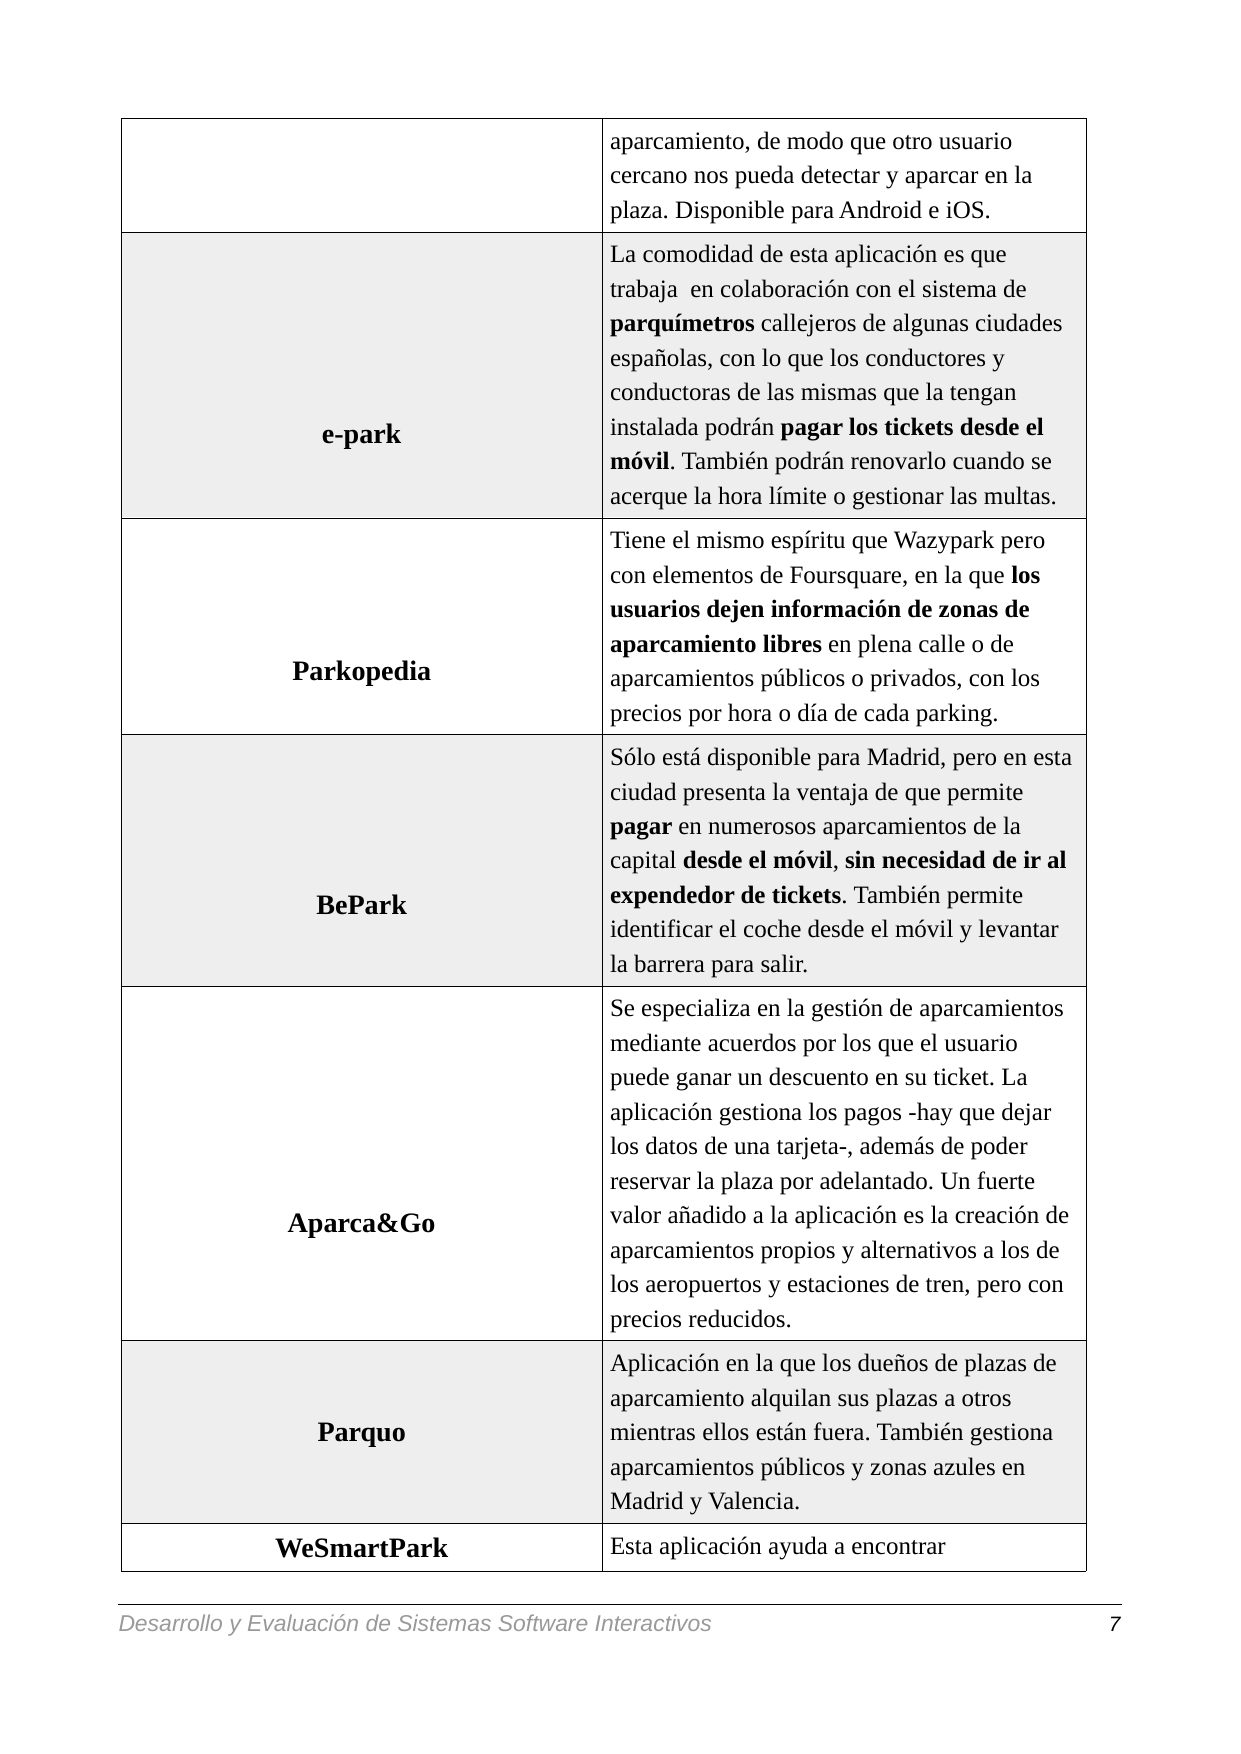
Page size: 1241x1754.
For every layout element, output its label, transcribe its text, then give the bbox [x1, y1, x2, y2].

table_cell Se especializa en la gestión de aparcamientos mediante acuerdos por los que el usuario puede ganar un descuento en su ticket. La aplicación gestiona los pagos -hay que dejar los datos de una tarjeta-, además de poder reservar la plaza por adelantado. Un fuerte valor añadido a la aplicación es la creación de aparcamientos propios y alternativos a los de los aeropuertos y estaciones de tren, pero con precios reducidos. [603, 987, 1086, 1340]
table_cell Esta aplicación ayuda a encontrar [603, 1524, 1086, 1571]
table_cell aparcamiento, de modo que otro usuario cercano nos pueda detectar y aparcar en la plaza. Disponible para Android e iOS. [603, 119, 1086, 232]
table_cell WeSmartPark [122, 1524, 602, 1571]
table_cell Aplicación en la que los dueños de plazas de aparcamiento alquilan sus plazas a otros mientras ellos están fuera. También gestiona aparcamientos públicos y zonas azules en Madrid y Valencia. [603, 1341, 1086, 1523]
table_cell Aparca&Go [122, 987, 602, 1340]
table_cell [122, 119, 602, 232]
table_cell BePark [122, 735, 602, 986]
table_cell Tiene el mismo espíritu que Wazypark pero con elementos de Foursquare, en la que los usuarios dejen información de zonas de aparcamiento libres en plena calle o de aparcamientos públicos o privados, con los precios por hora o día de cada parking. [603, 519, 1086, 734]
table_cell Parkopedia [122, 519, 602, 734]
table_cell La comodidad de esta aplicación es que trabaja en colaboración con el sistema de parquímetros callejeros de algunas ciudades españolas, con lo que los conductores y conductoras de las mismas que la tengan instalada podrán pagar los tickets desde el móvil. También podrán renovarlo cuando se acerque la hora límite o gestionar las multas. [603, 233, 1086, 517]
table_cell e-park [122, 233, 602, 517]
table_cell Parquo [122, 1341, 602, 1523]
table_cell Sólo está disponible para Madrid, pero en esta ciudad presenta la ventaja de que permite pagar en numerosos aparcamientos de la capital desde el móvil, sin necesidad de ir al expendedor de tickets. También permite identificar el coche desde el móvil y levantar la barrera para salir. [603, 735, 1086, 986]
